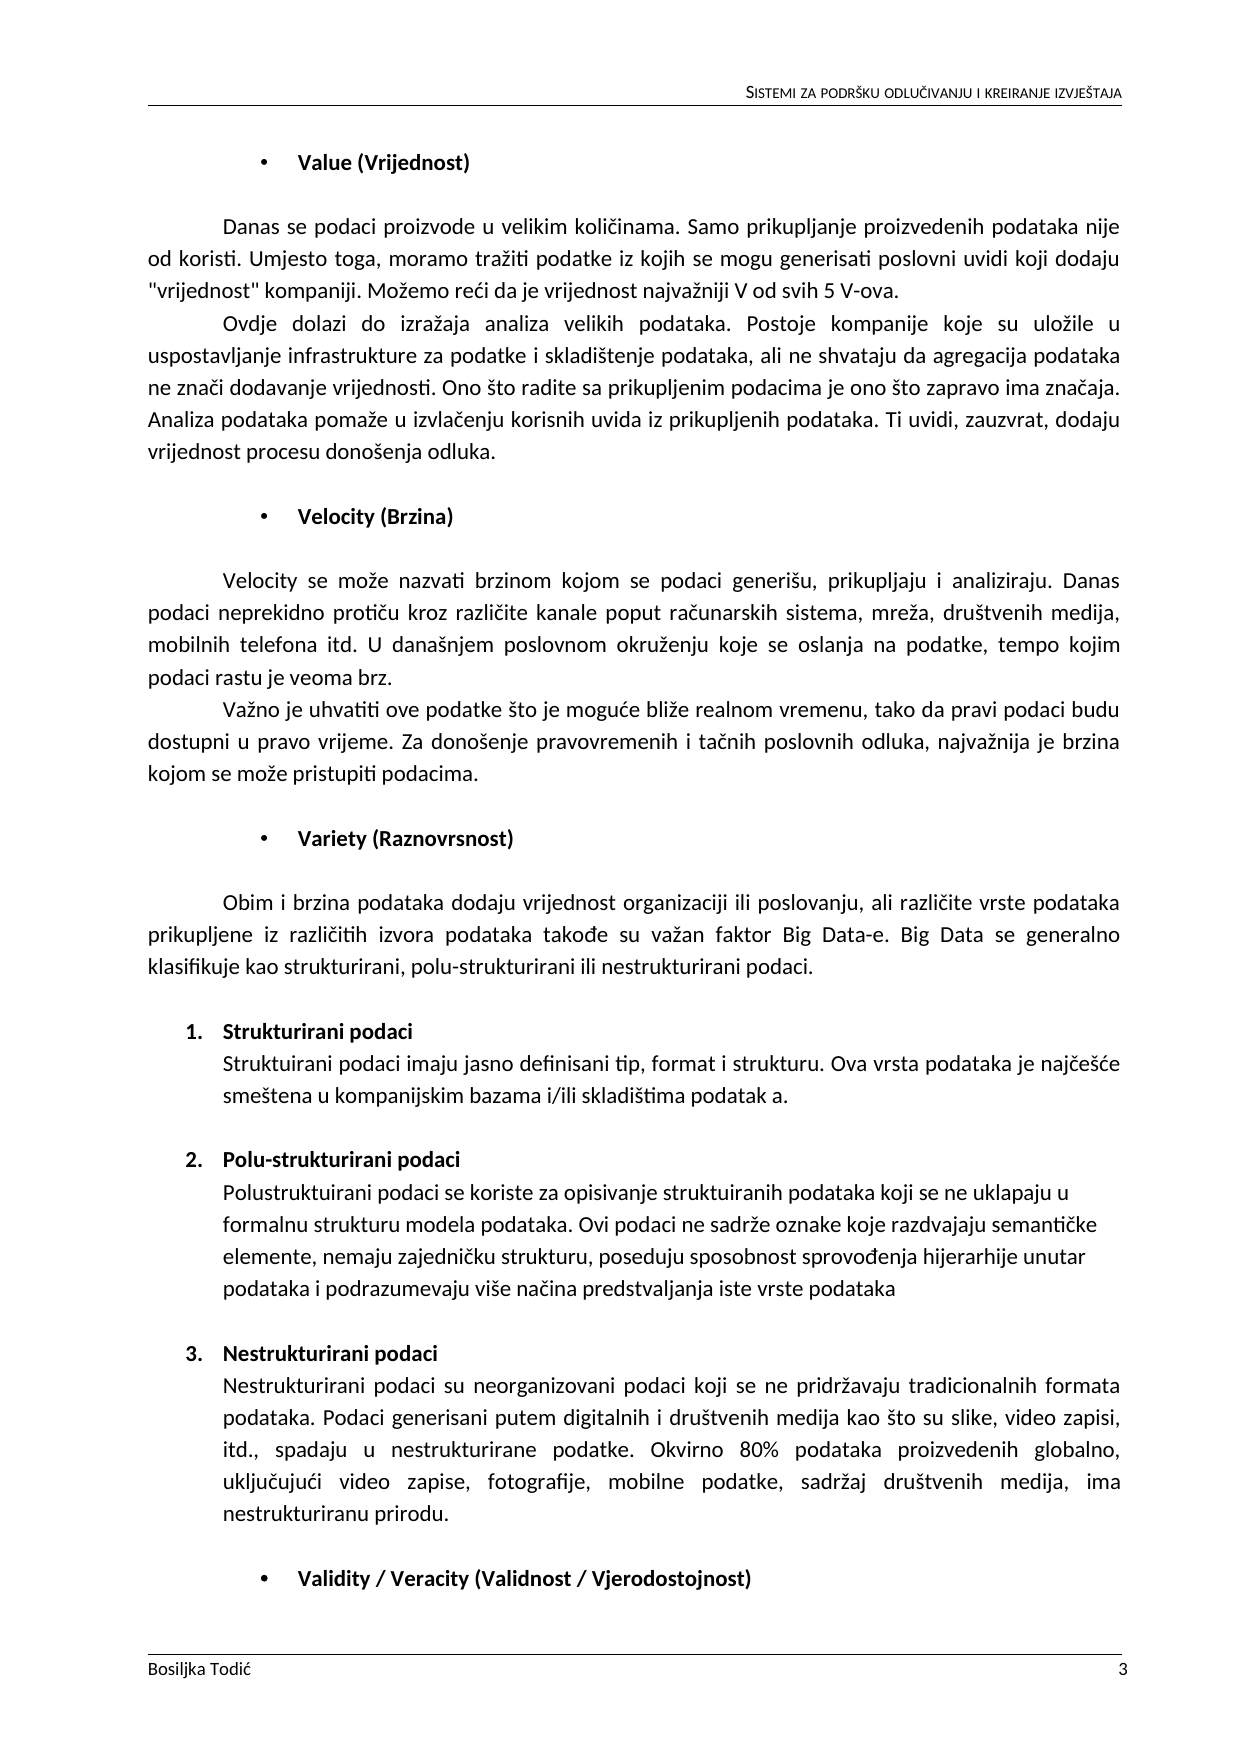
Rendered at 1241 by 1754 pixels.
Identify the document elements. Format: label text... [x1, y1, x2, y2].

list podataka i podrazumevaju više načina predstvaljanja iste vrste podataka [185, 1274, 1122, 1302]
text Obim i brzina podataka dodaju vrijednost organizaciji ili poslovanju, ali različite vrste podataka prikupljene iz različitih izvora podataka takođe su važan faktor Big Data-e. Big Data se generalno klasifikuje kao strukturirani, polu-strukturirani ili nestrukturirani podaci. [148, 856, 1122, 980]
list formalnu strukturu modela podataka. Ovi podaci ne sadrže oznake koje razdvajaju semantičke [185, 1210, 1122, 1238]
text Danas se podaci proizvode u velikim količinama. Samo prikupljanje proizvedenih podataka nije od koristi. Umjesto toga, moramo tražiti podatke iz kojih se mogu generisati poslovni uvidi koji dodaju "vrijednost" kompaniji. Možemo reći da je vrijednost najvažniji V od svih 5 V-ova. [148, 212, 1122, 304]
list elemente, nemaju zajedničku strukturu, poseduju sposobnost sprovođenja hijerarhije unutar [185, 1242, 1122, 1270]
list Variety (Raznovrsnost) [260, 824, 1122, 852]
list Struktuirani podaci imaju jasno definisani tip, format i strukturu. Ova vrsta podataka je najčešće smeštena u kompanijskim bazama i/ili skladištima podatak a. [185, 1049, 1122, 1109]
text Velocity se može nazvati brzinom kojom se podaci generišu, prikupljaju i analiziraju. Danas podaci neprekidno protiču kroz različite kanale poput računarskih sistema, mreža, društvenih medija, mobilnih telefona itd. U današnjem poslovnom okruženju koje se oslanja na podatke, tempo kojim podaci rastu je veoma brz. [148, 566, 1122, 691]
list Polu-strukturirani podaci [185, 1146, 1122, 1173]
list Strukturirani podaci [185, 1017, 1122, 1045]
text Važno je uhvatiti ove podatke što je moguće bliže realnom vremenu, tako da pravi podaci budu dostupni u pravo vrijeme. Za donošenje pravovremenih i tačnih poslovnih odluka, najvažnija je brzina kojom se može pristupiti podacima. [148, 695, 1122, 787]
list Value (Vrijednost) [260, 148, 1122, 176]
list Polustruktuirani podaci se koriste za opisivanje struktuiranih podataka koji se ne uklapaju u [185, 1178, 1122, 1206]
list Velocity (Brzina) [260, 502, 1122, 530]
text Ovdje dolazi do izražaja analiza velikih podataka. Postoje kompanije koje su uložile u uspostavljanje infrastrukture za podatke i skladištenje podataka, ali ne shvataju da agregacija podataka ne znači dodavanje vrijednosti. Ono što radite sa prikupljenim podacima je ono što zapravo ima značaja. Analiza podataka pomaže u izvlačenju korisnih uvida iz prikupljenih podataka. Ti uvidi, zauzvrat, dodaju vrijednost procesu donošenja odluka. [148, 309, 1122, 465]
list Validity / Veracity (Validnost / Vjerodostojnost) [260, 1564, 1122, 1592]
list Nestrukturirani podaci su neorganizovani podaci koji se ne pridržavaju tradicionalnih formata podataka. Podaci generisani putem digitalnih i društvenih medija kao što su slike, video zapisi, itd., spadaju u nestrukturirane podatke. Okvirno 80% podataka proizvedenih globalno, uključujući video zapise, fotografije, mobilne podatke, sadržaj društvenih medija, ima nestrukturiranu prirodu. [185, 1371, 1122, 1528]
list Nestrukturirani podaci [185, 1339, 1122, 1367]
